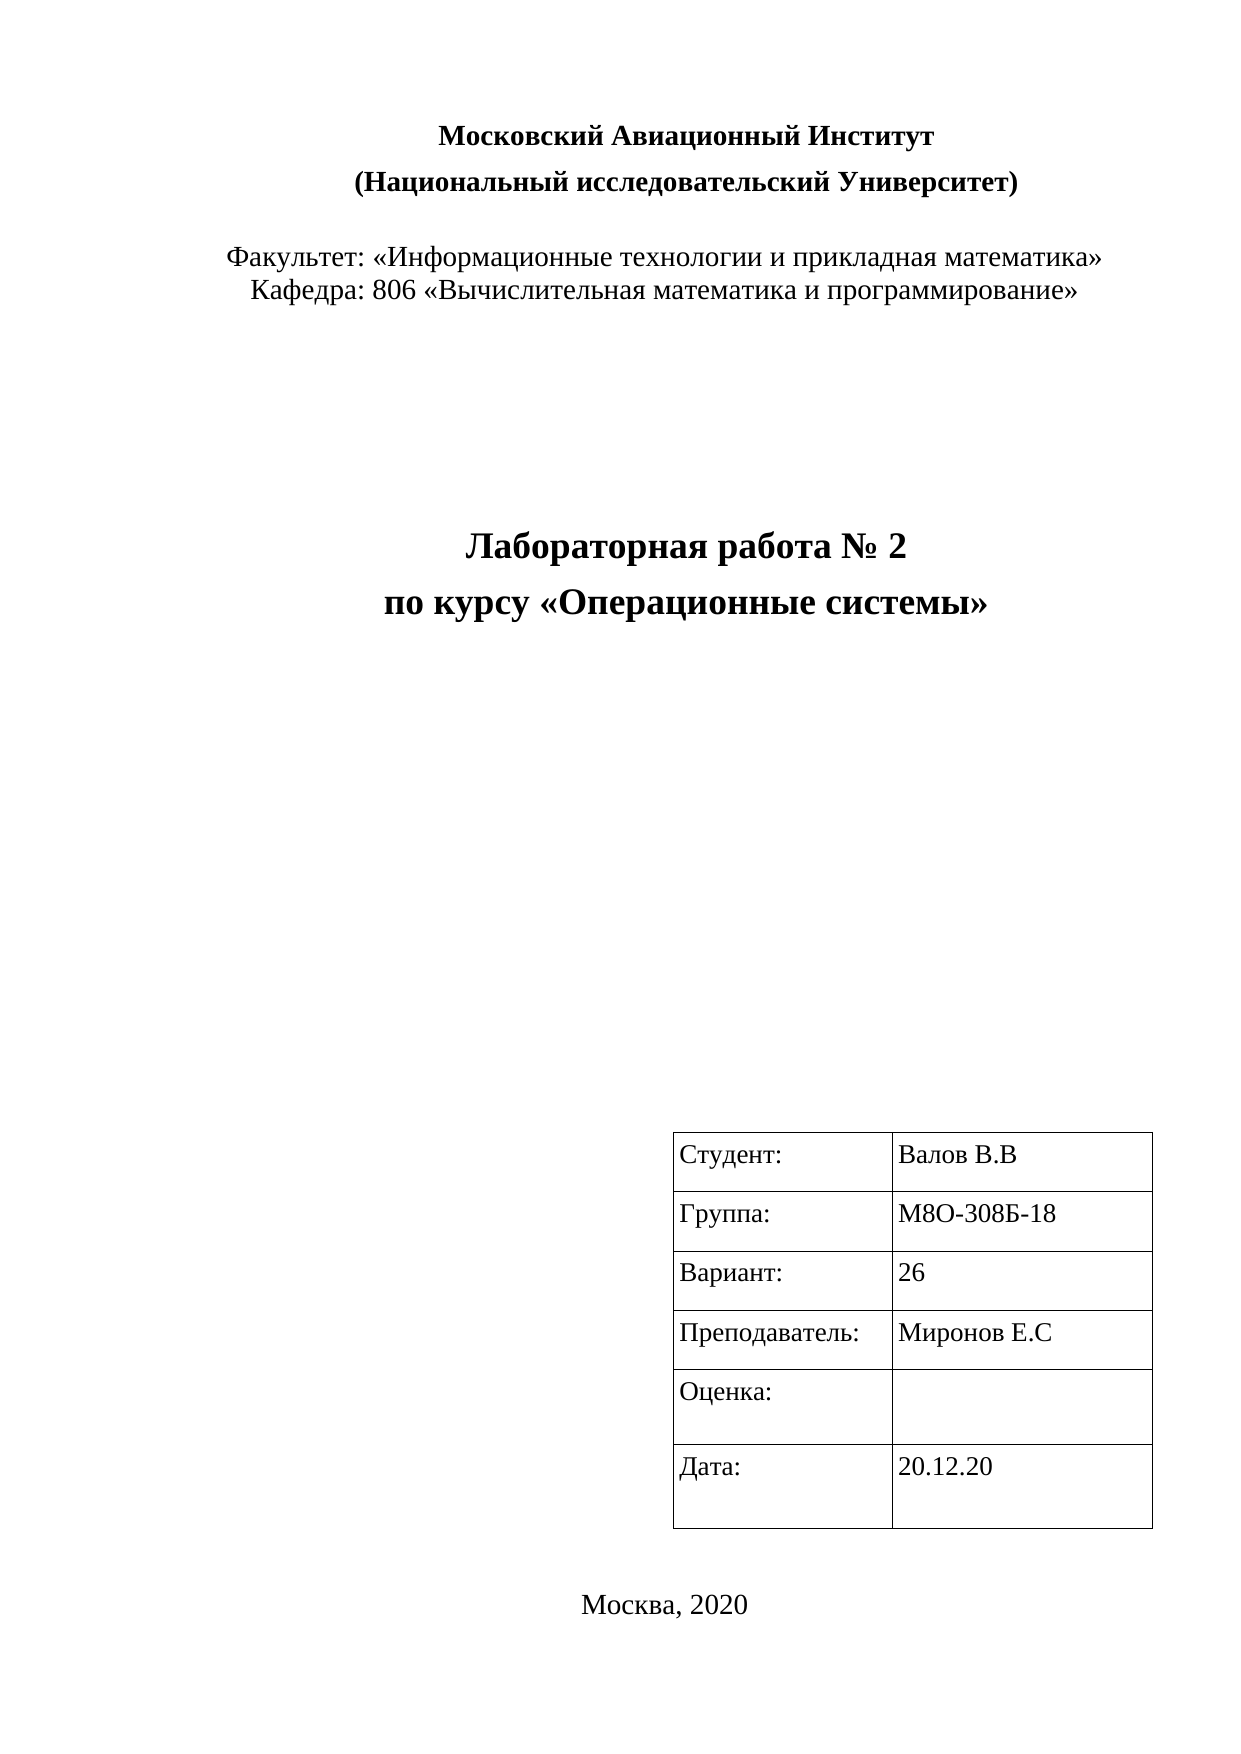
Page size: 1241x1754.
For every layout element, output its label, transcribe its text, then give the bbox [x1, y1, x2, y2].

text Московский Авиационный Институт [177, 118, 1152, 152]
table_header Валов В.В [893, 1133, 1152, 1191]
text Лабораторная работа № 2 [177, 524, 1152, 567]
table_cell Оценка: [674, 1370, 892, 1444]
text Факультет: «Информационные технологии и прикладная математика» [177, 239, 1152, 272]
table_cell 26 [893, 1252, 1152, 1310]
table_cell М8О-308Б-18 [893, 1192, 1152, 1251]
table_cell Вариант: [674, 1252, 892, 1310]
table_cell Миронов Е.С [893, 1311, 1152, 1369]
table_header Студент: [674, 1133, 892, 1191]
table_cell Дата: [674, 1445, 892, 1528]
text Кафедра: 806 «Вычислительная математика и программирование» [177, 272, 1152, 306]
table_cell Группа: [674, 1192, 892, 1251]
table_cell [893, 1370, 1152, 1444]
text (Национальный исследовательский Университет) [177, 164, 1152, 198]
text Москва, 2020 [177, 1587, 1152, 1620]
table_cell Преподаватель: [674, 1311, 892, 1369]
table_cell 20.12.20 [893, 1445, 1152, 1528]
text по курсу «Операционные системы» [177, 579, 1152, 622]
